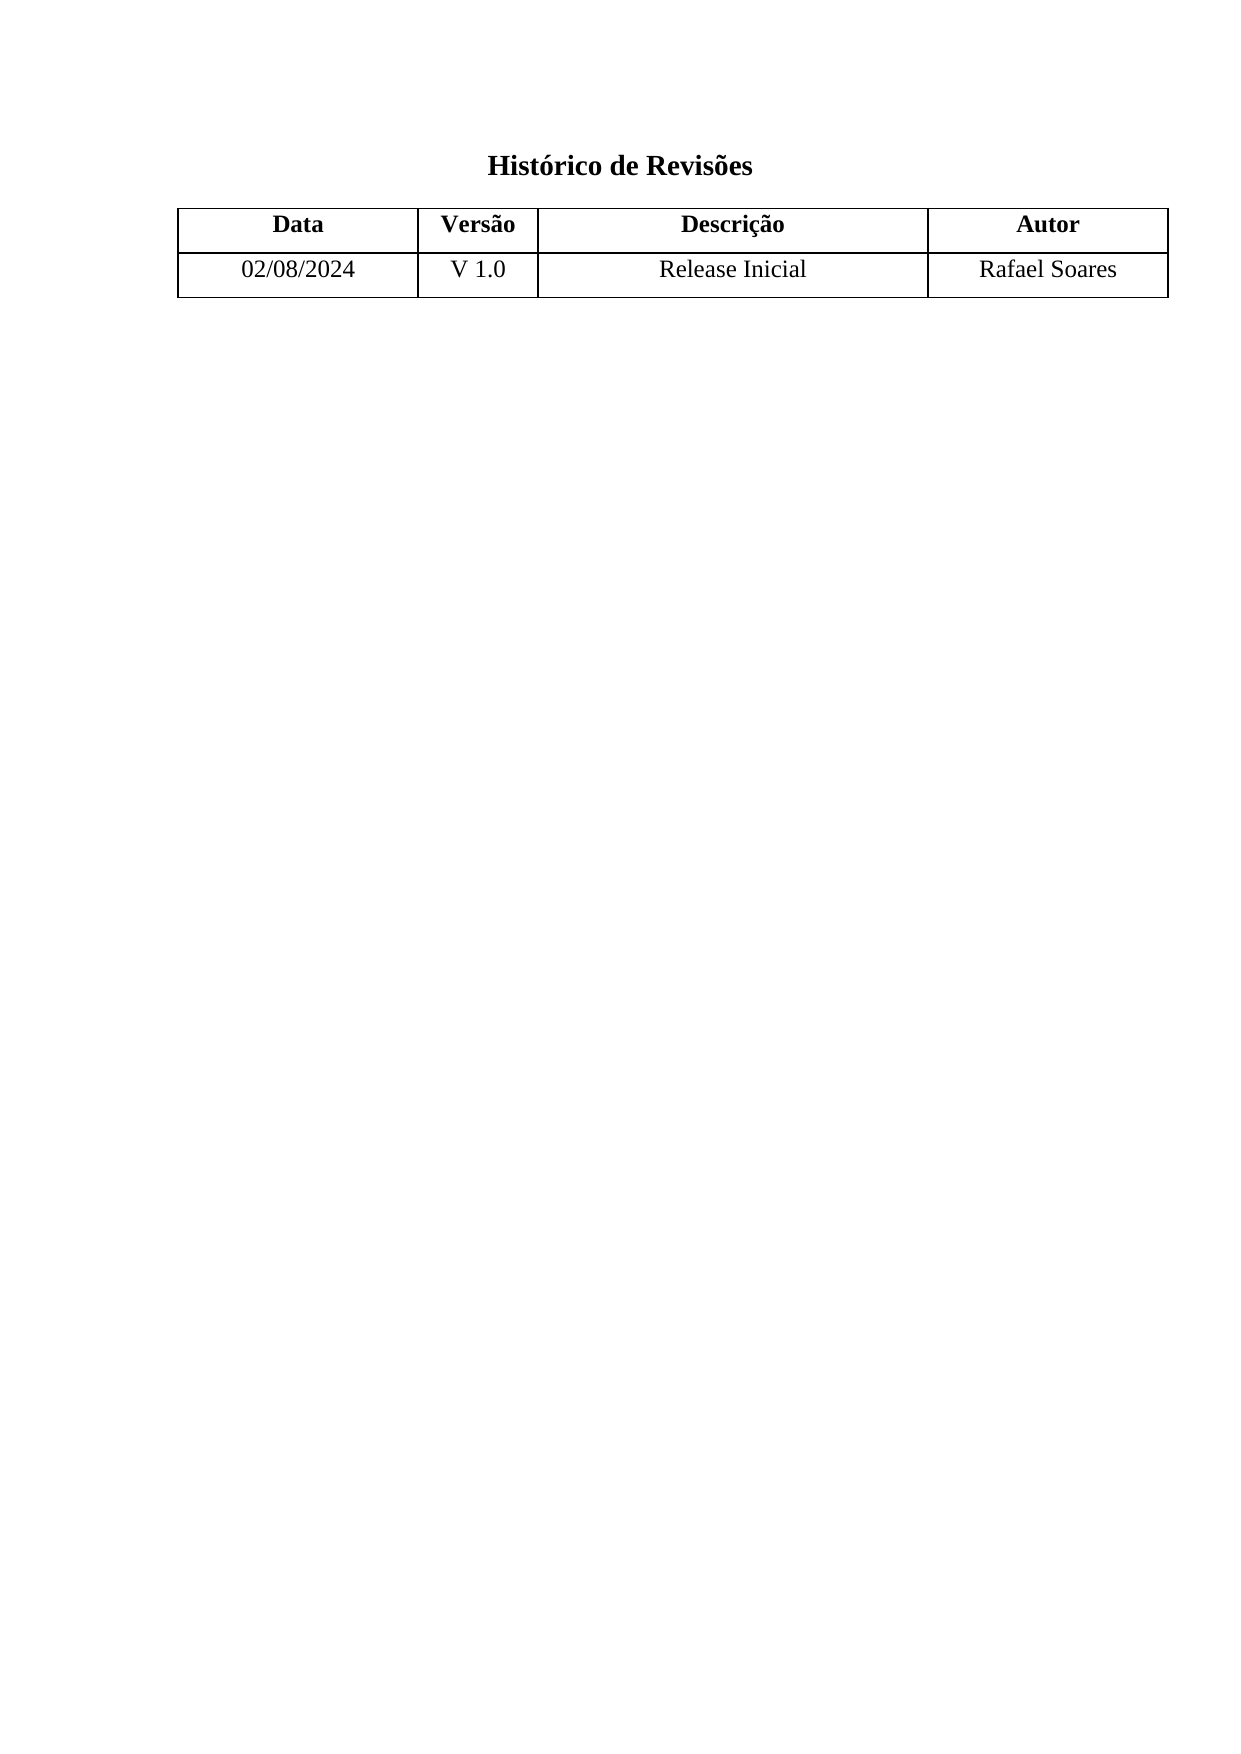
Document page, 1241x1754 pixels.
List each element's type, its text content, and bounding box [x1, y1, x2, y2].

table_header Descrição [539, 209, 927, 252]
table_cell Release Inicial [539, 254, 927, 297]
table_cell V 1.0 [419, 254, 537, 297]
table_header Autor [929, 209, 1167, 252]
table_cell Rafael Soares [929, 254, 1167, 297]
table_header Versão [419, 209, 537, 252]
table_header Data [179, 209, 417, 252]
table_cell 02/08/2024 [179, 254, 417, 297]
text Histórico de Revisões [177, 148, 1063, 181]
